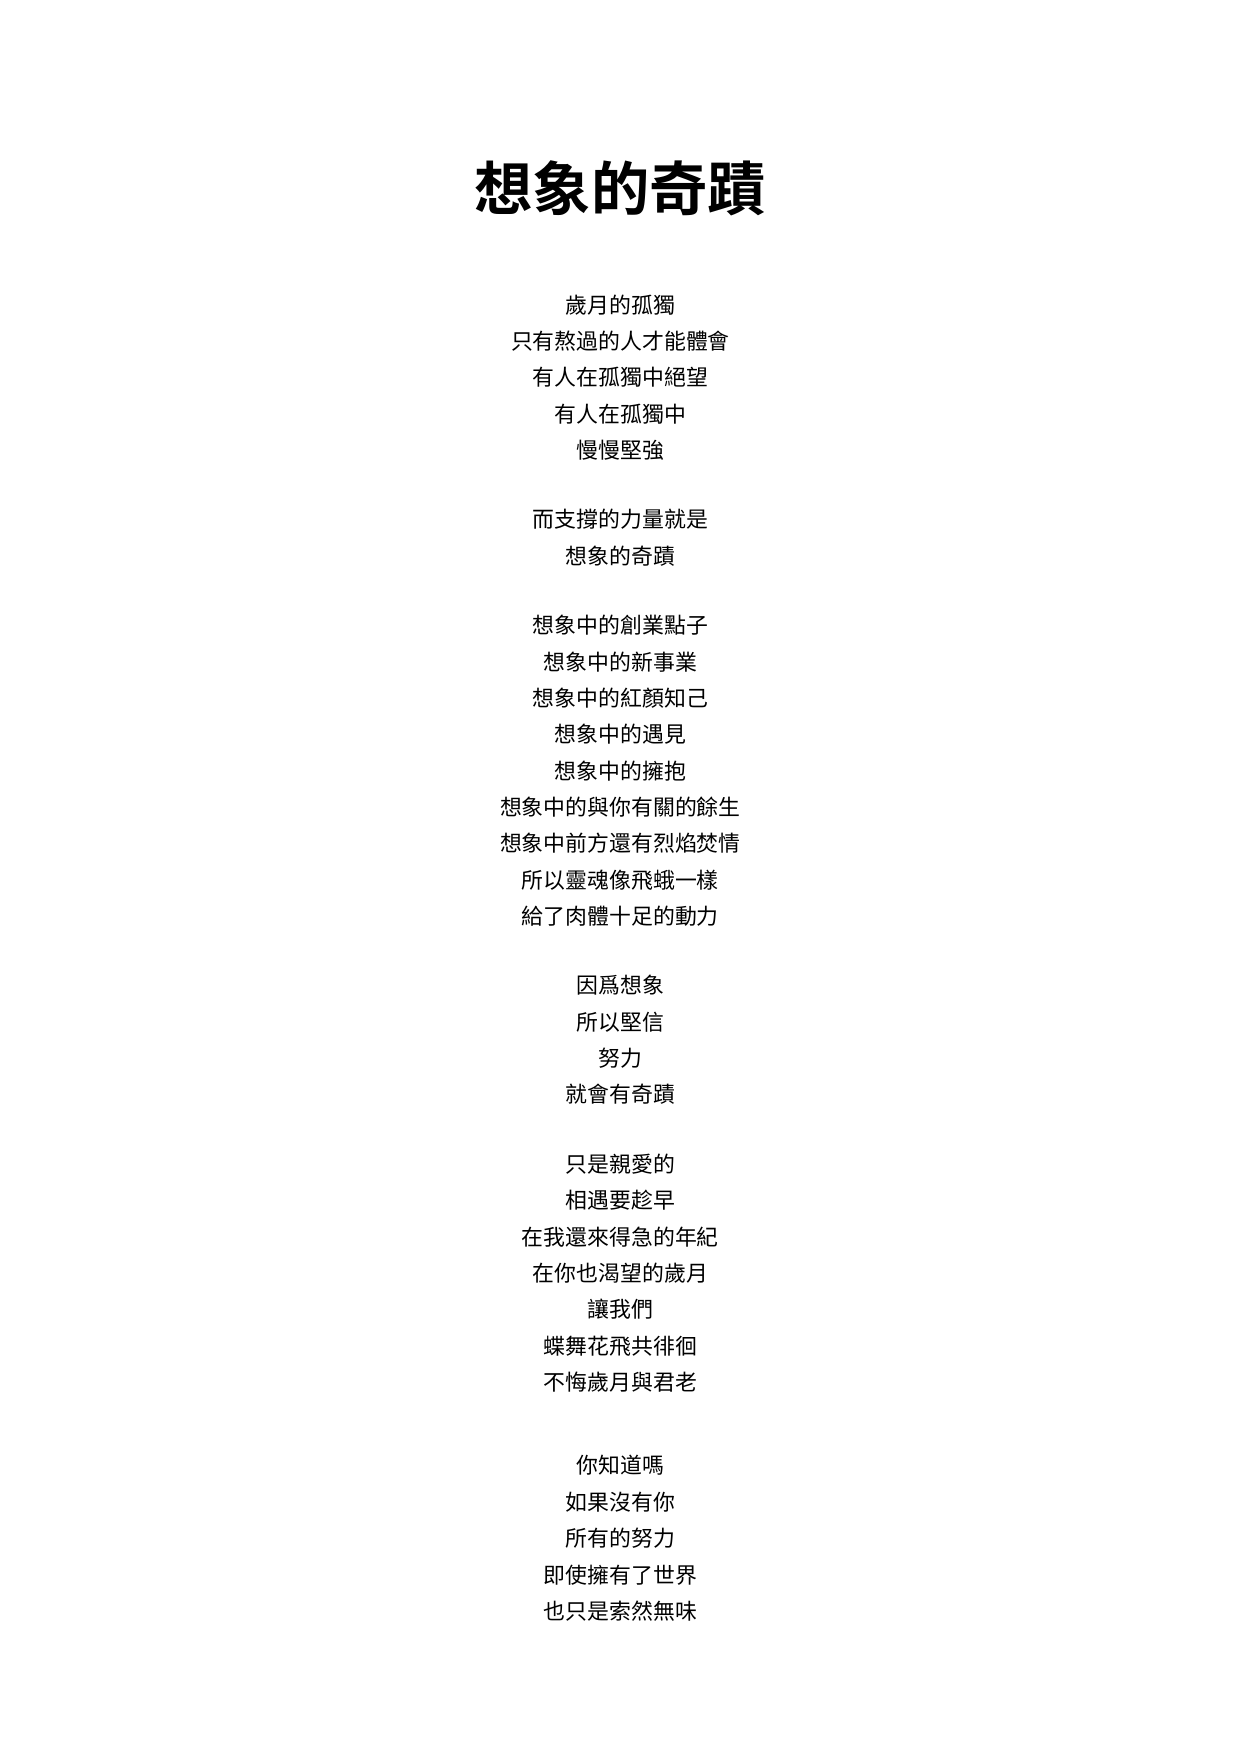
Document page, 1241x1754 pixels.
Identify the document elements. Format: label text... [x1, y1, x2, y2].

text 你知道嗎 如果沒有你 所有的努力 即使擁有了世界 也只是索然無味 [118, 1448, 1122, 1626]
title 想象的奇蹟 [118, 143, 1122, 228]
text 歲月的孤獨 只有熬過的人才能體會 有人在孤獨中絕望 有人在孤獨中 慢慢堅強 而支撐的力量就是 想象的奇蹟 想象中的創業點子 想象中的新事業 想象中的紅顏知己 想象中的遇見 想象中的擁抱 想象中的與你有關的餘生 想象中前方還有烈焰焚情 所以靈魂像飛蛾一樣 給了肉體十足的動力 因爲想象 所以堅信 努力 就會有奇蹟 只是親愛的 相遇要趁早 在我還來得急的年紀 在你也渴望的歲月 讓我們 蝶舞花飛共徘徊 不悔歲月與君老 [118, 288, 1122, 1430]
